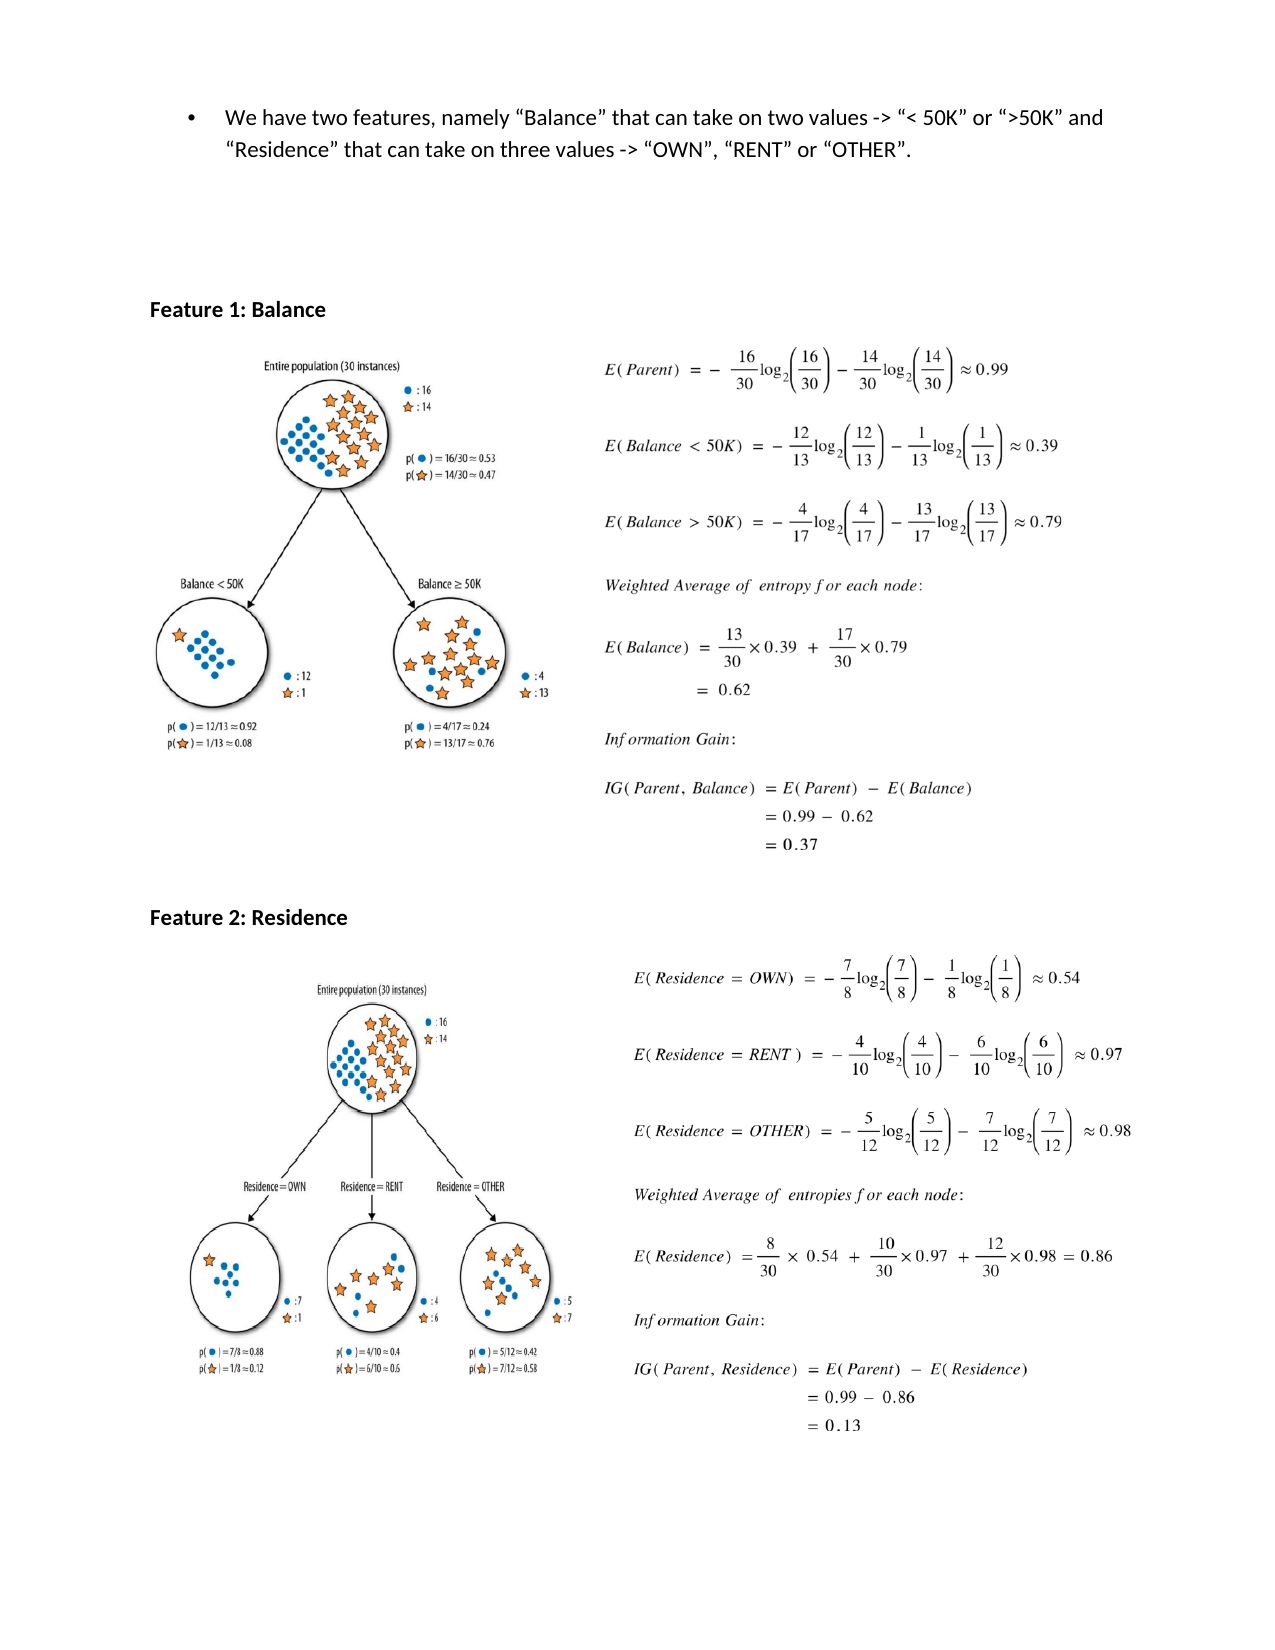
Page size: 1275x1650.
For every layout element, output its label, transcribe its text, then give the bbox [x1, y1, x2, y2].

picture [150, 347, 582, 762]
table_header [1131, 956, 1169, 1430]
list We have two features, namely “Balance” that can take on two values -> “< 50K” or “>50K” and “Residence” that can take on three values -> “OWN”, “RENT” or “OTHER”. [187, 103, 1125, 164]
picture [150, 955, 604, 1386]
table_header [1062, 348, 1169, 850]
picture [633, 955, 1131, 1431]
table_header [593, 348, 604, 850]
table_header [139, 956, 622, 1430]
table_header [623, 956, 633, 1430]
picture [604, 347, 1062, 850]
text Feature 2: Residence [150, 903, 1125, 931]
table_header [139, 348, 593, 850]
text Feature 1: Balance [150, 295, 1125, 323]
